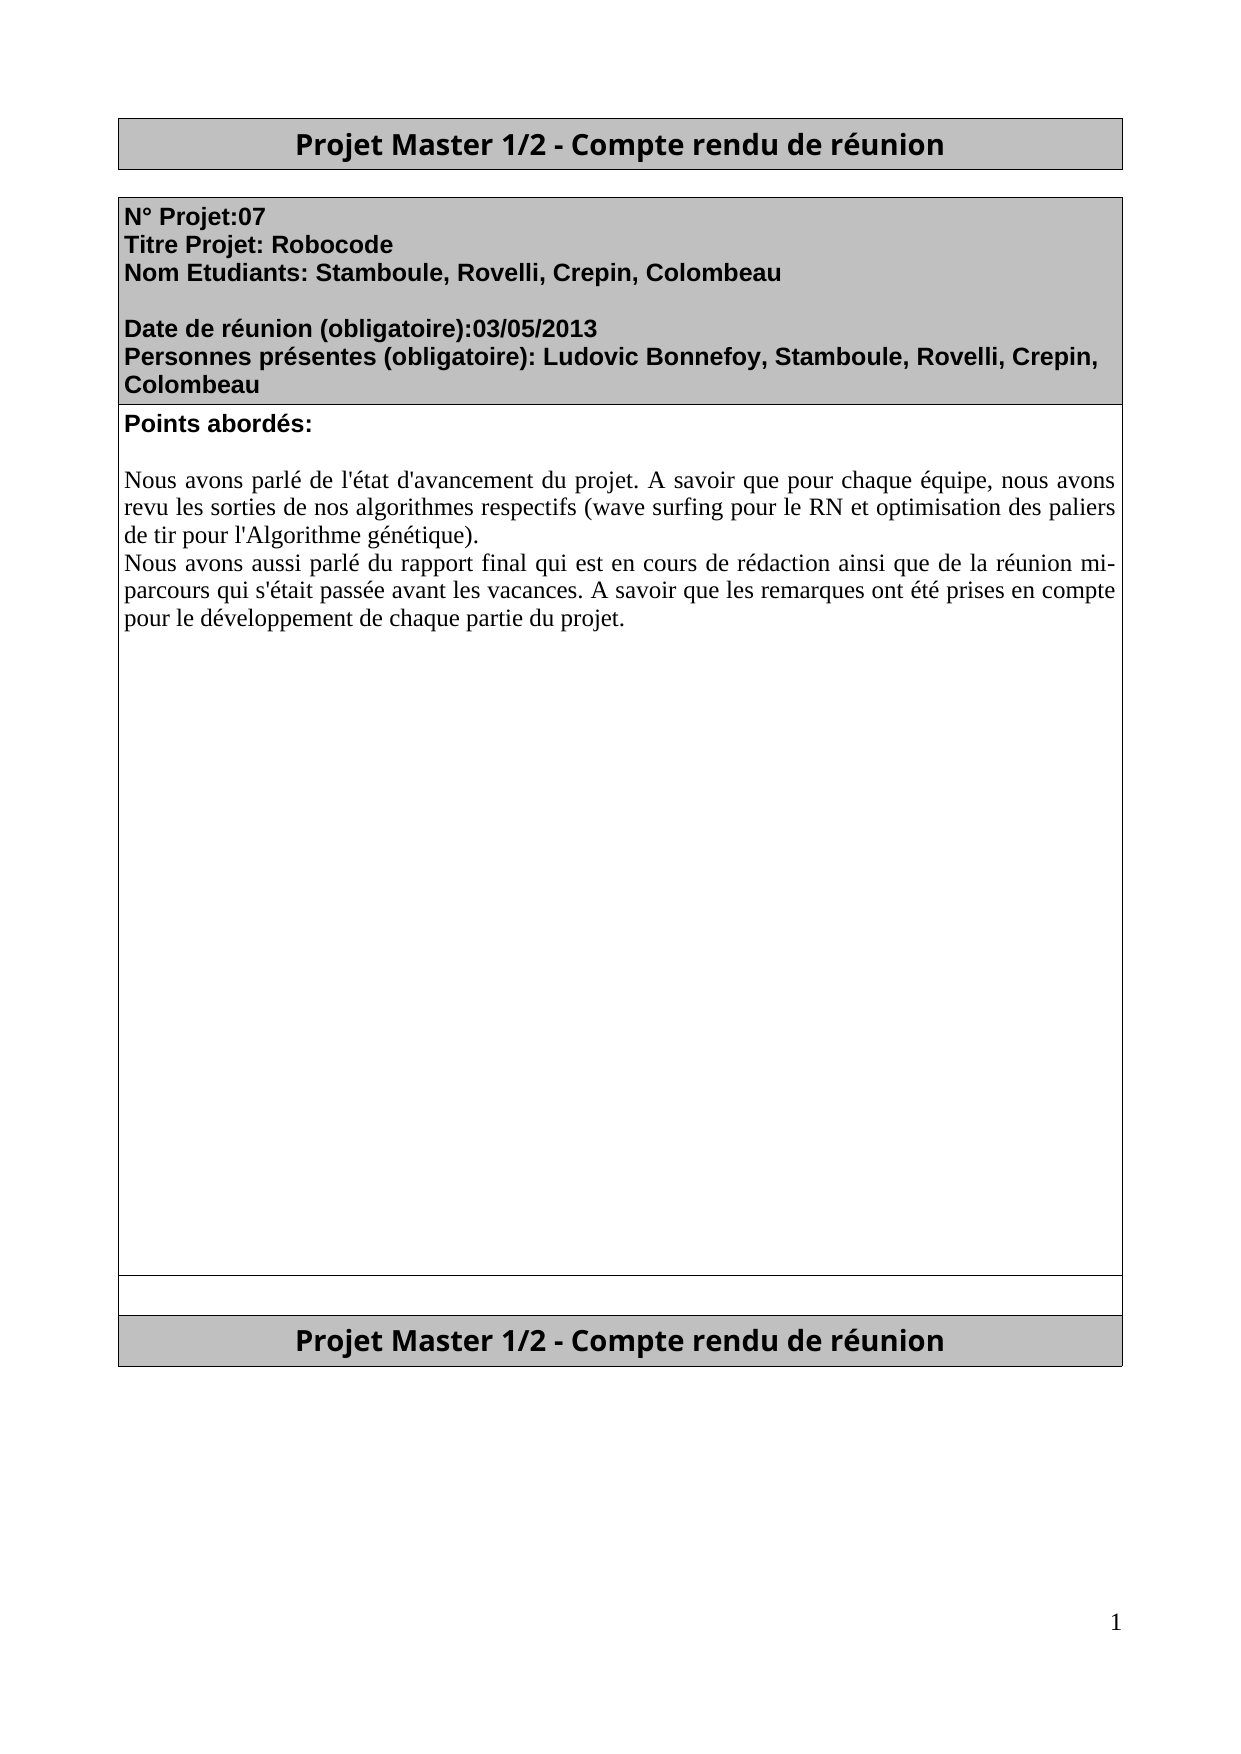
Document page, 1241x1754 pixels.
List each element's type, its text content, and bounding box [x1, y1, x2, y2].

table_header Points abordés: Nous avons parlé de l'état d'avancement du projet. A savoir que pour chaque équipe, nous avons revu les sorties de nos algorithmes respectifs (wave surfing pour le RN et optimisation des paliers de tir pour l'Algorithme génétique). Nous avons aussi parlé du rapport final qui est en cours de rédaction ainsi que de la réunion mi-parcours qui s'était passée avant les vacances. A savoir que les remarques ont été prises en compte pour le développement de chaque partie du projet. [119, 405, 1122, 1275]
table_header N° Projet:07 Titre Projet: Robocode Nom Etudiants: Stamboule, Rovelli, Crepin, Colombeau Date de réunion (obligatoire):03/05/2013 Personnes présentes (obligatoire): Ludovic Bonnefoy, Stamboule, Rovelli, Crepin, Colombeau [119, 198, 1122, 404]
table_cell [119, 1276, 1122, 1314]
table_header Projet Master 1/2 - Compte rendu de réunion [119, 1316, 1122, 1366]
table_header Projet Master 1/2 - Compte rendu de réunion [119, 119, 1122, 169]
